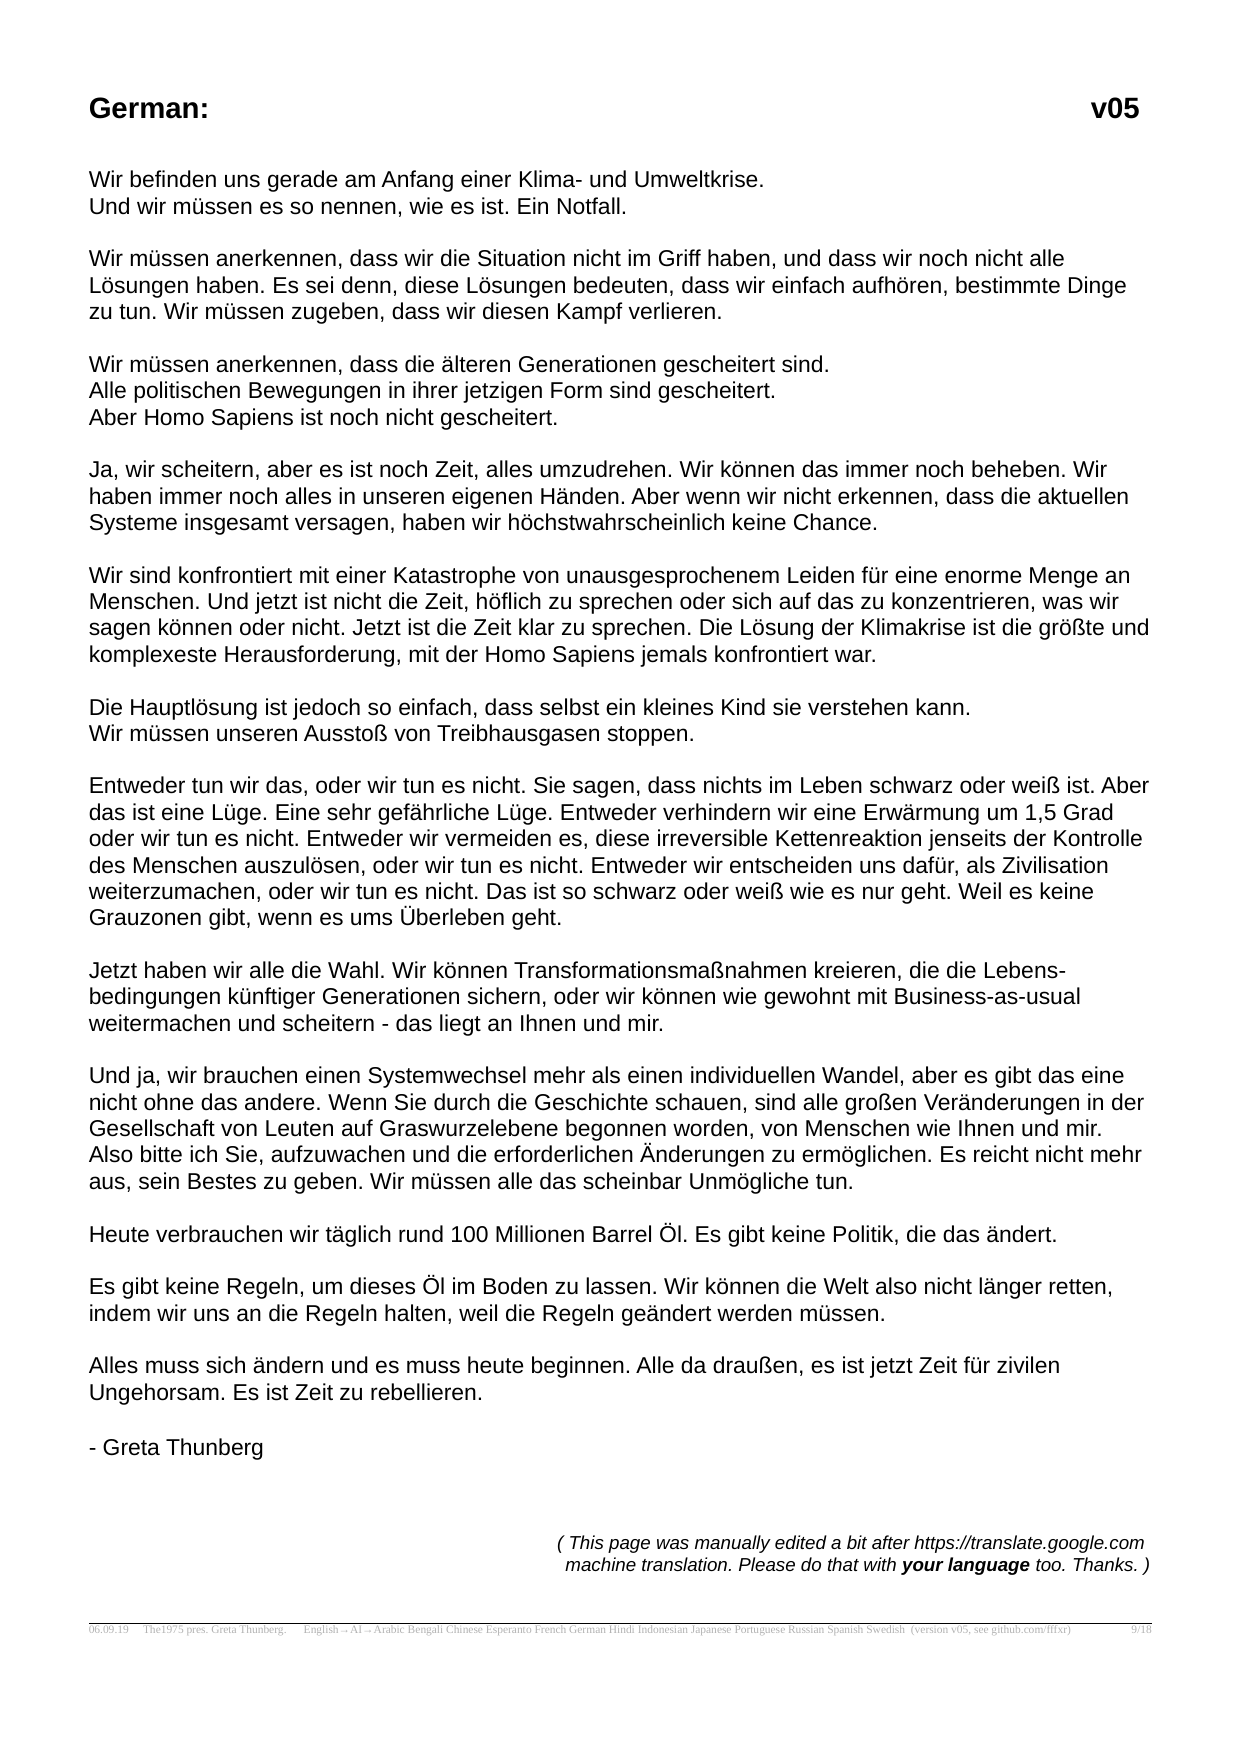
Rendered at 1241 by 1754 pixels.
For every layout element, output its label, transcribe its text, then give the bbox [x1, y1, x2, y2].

subtitle German: v05 [88, 91, 1152, 125]
text Heute verbrauchen wir täglich rund 100 Millionen Barrel Öl. Es gibt keine Politik, die das ändert. [88, 1221, 1152, 1247]
text Wir befinden uns gerade am Anfang einer Klima- und Umweltkrise. Und wir müssen es so nennen, wie es ist. Ein Notfall. [88, 166, 1152, 219]
text Entweder tun wir das, oder wir tun es nicht. Sie sagen, dass nichts im Leben schwarz oder weiß ist. Aber das ist eine Lüge. Eine sehr gefährliche Lüge. Entweder verhindern wir eine Erwärmung um 1,5 Grad oder wir tun es nicht. Entweder wir vermeiden es, diese irreversible Kettenreaktion jenseits der Kontrolle des Menschen auszulösen, oder wir tun es nicht. Entweder wir entscheiden uns dafür, als Zivilisation weiterzumachen, oder wir tun es nicht. Das ist so schwarz oder weiß wie es nur geht. Weil es keine Grauzonen gibt, wenn es ums Überleben geht. [88, 772, 1152, 931]
text Alles muss sich ändern und es muss heute beginnen. Alle da draußen, es ist jetzt Zeit für zivilen Ungehorsam. Es ist Zeit zu rebellieren. [88, 1352, 1152, 1405]
text Es gibt keine Regeln, um dieses Öl im Boden zu lassen. Wir können die Welt also nicht länger retten, indem wir uns an die Regeln halten, weil die Regeln geändert werden müssen. [88, 1273, 1152, 1326]
text Alle politischen Bewegungen in ihrer jetzigen Form sind gescheitert. [88, 377, 1152, 403]
text Die Hauptlösung ist jedoch so einfach, dass selbst ein kleines Kind sie verstehen kann. [88, 693, 1152, 720]
text Und ja, wir brauchen einen Systemwechsel mehr als einen individuellen Wandel, aber es gibt das eine nicht ohne das andere. Wenn Sie durch die Geschichte schauen, sind alle großen Veränderungen in der Gesellschaft von Leuten auf Graswurzelebene begonnen worden, von Menschen wie Ihnen und mir. Also bitte ich Sie, aufzuwachen und die erforderlichen Änderungen zu ermöglichen. Es reicht nicht mehr aus, sein Bestes zu geben. Wir müssen alle das scheinbar Unmögliche tun. [88, 1062, 1152, 1194]
text Aber Homo Sapiens ist noch nicht gescheitert. [88, 403, 1152, 430]
text Jetzt haben wir alle die Wahl. Wir können Transformationsmaßnahmen kreieren, die die Lebens­bedingungen künftiger Generationen sichern, oder wir können wie gewohnt mit Business-as-usual weitermachen und scheitern - das liegt an Ihnen und mir. [88, 957, 1152, 1036]
text Wir sind konfrontiert mit einer Katastrophe von unausgesprochenem Leiden für eine enorme Menge an Menschen. Und jetzt ist nicht die Zeit, höflich zu sprechen oder sich auf das zu konzentrieren, was wir sagen können oder nicht. Jetzt ist die Zeit klar zu sprechen. Die Lösung der Klimakrise ist die größte und komplexeste Herausforderung, mit der Homo Sapiens jemals konfrontiert war. [88, 562, 1152, 667]
text Wir müssen anerkennen, dass die älteren Generationen gescheitert sind. [88, 351, 1152, 377]
text Ja, wir scheitern, aber es ist noch Zeit, alles umzudrehen. Wir können das immer noch beheben. Wir haben immer noch alles in unseren eigenen Händen. Aber wenn wir nicht erkennen, dass die aktuellen Systeme insgesamt versagen, haben wir höchstwahrscheinlich keine Chance. [88, 456, 1152, 535]
text Wir müssen anerkennen, dass wir die Situation nicht im Griff haben, und dass wir noch nicht alle Lösungen haben. Es sei denn, diese Lösungen bedeuten, dass wir einfach aufhören, bestimmte Dinge zu tun. Wir müssen zugeben, dass wir diesen Kampf verlieren. [88, 245, 1152, 324]
text - Greta Thunberg [88, 1434, 1152, 1460]
text Wir müssen unseren Ausstoß von Treibhausgasen stoppen. [88, 720, 1152, 746]
text ( This page was manually edited a bit after https://translate.google.com machine translation. Please do that with your language too. Thanks. ) [88, 1532, 1152, 1575]
